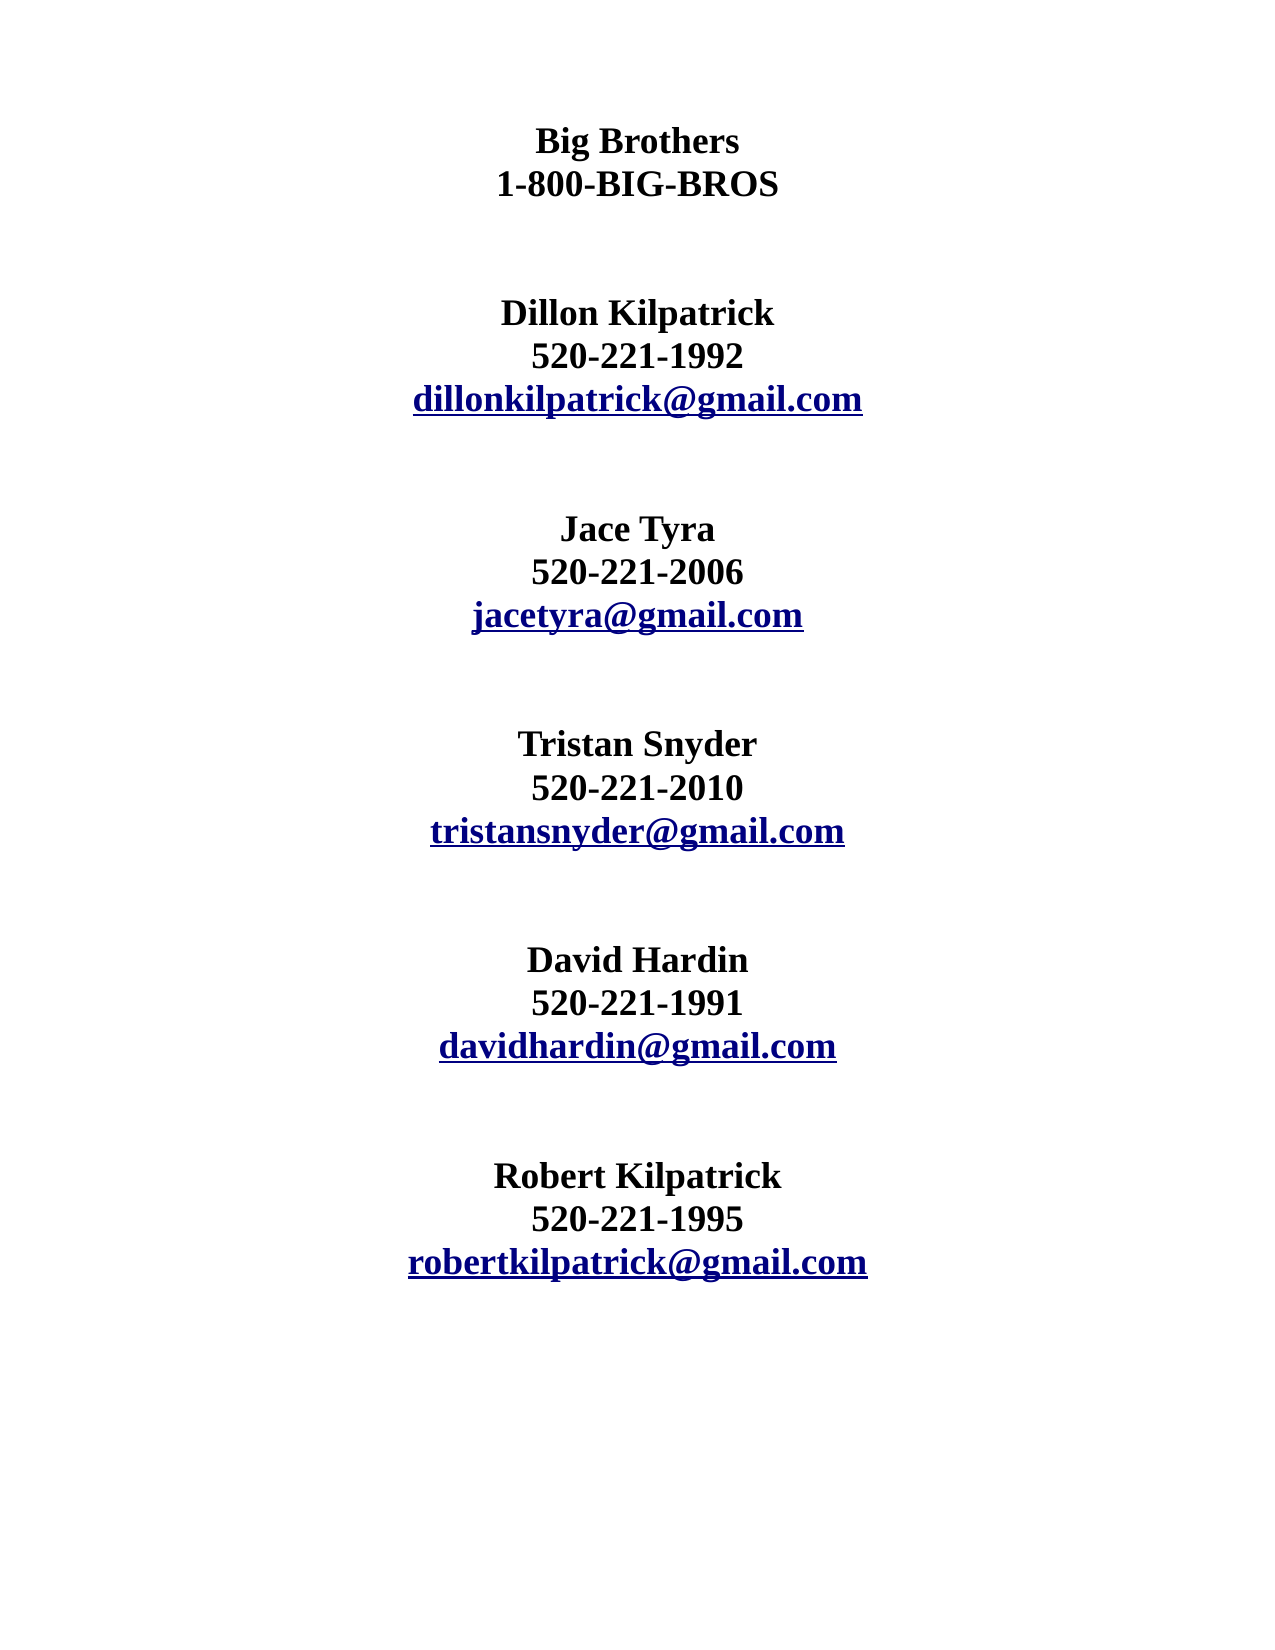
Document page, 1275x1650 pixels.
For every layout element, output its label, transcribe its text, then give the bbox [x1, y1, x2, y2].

text David Hardin [118, 937, 1157, 981]
text Robert Kilpatrick [118, 1153, 1157, 1196]
text Big Brothers [118, 118, 1157, 161]
text 520-221-1991 [118, 981, 1157, 1024]
text Jace Tyra [118, 506, 1157, 549]
text tristansnyder@gmail.com [118, 808, 1157, 851]
text davidhardin@gmail.com [118, 1024, 1157, 1067]
text jacetyra@gmail.com [118, 592, 1157, 636]
text 520-221-1992 [118, 334, 1157, 377]
text Tristan Snyder [118, 722, 1157, 765]
text robertkilpatrick@gmail.com [118, 1239, 1157, 1282]
text 520-221-1995 [118, 1196, 1157, 1239]
text 520-221-2006 [118, 549, 1157, 592]
text 1-800-BIG-BROS [118, 161, 1157, 204]
text Dillon Kilpatrick [118, 291, 1157, 334]
text dillonkilpatrick@gmail.com [118, 377, 1157, 420]
text 520-221-2010 [118, 765, 1157, 808]
